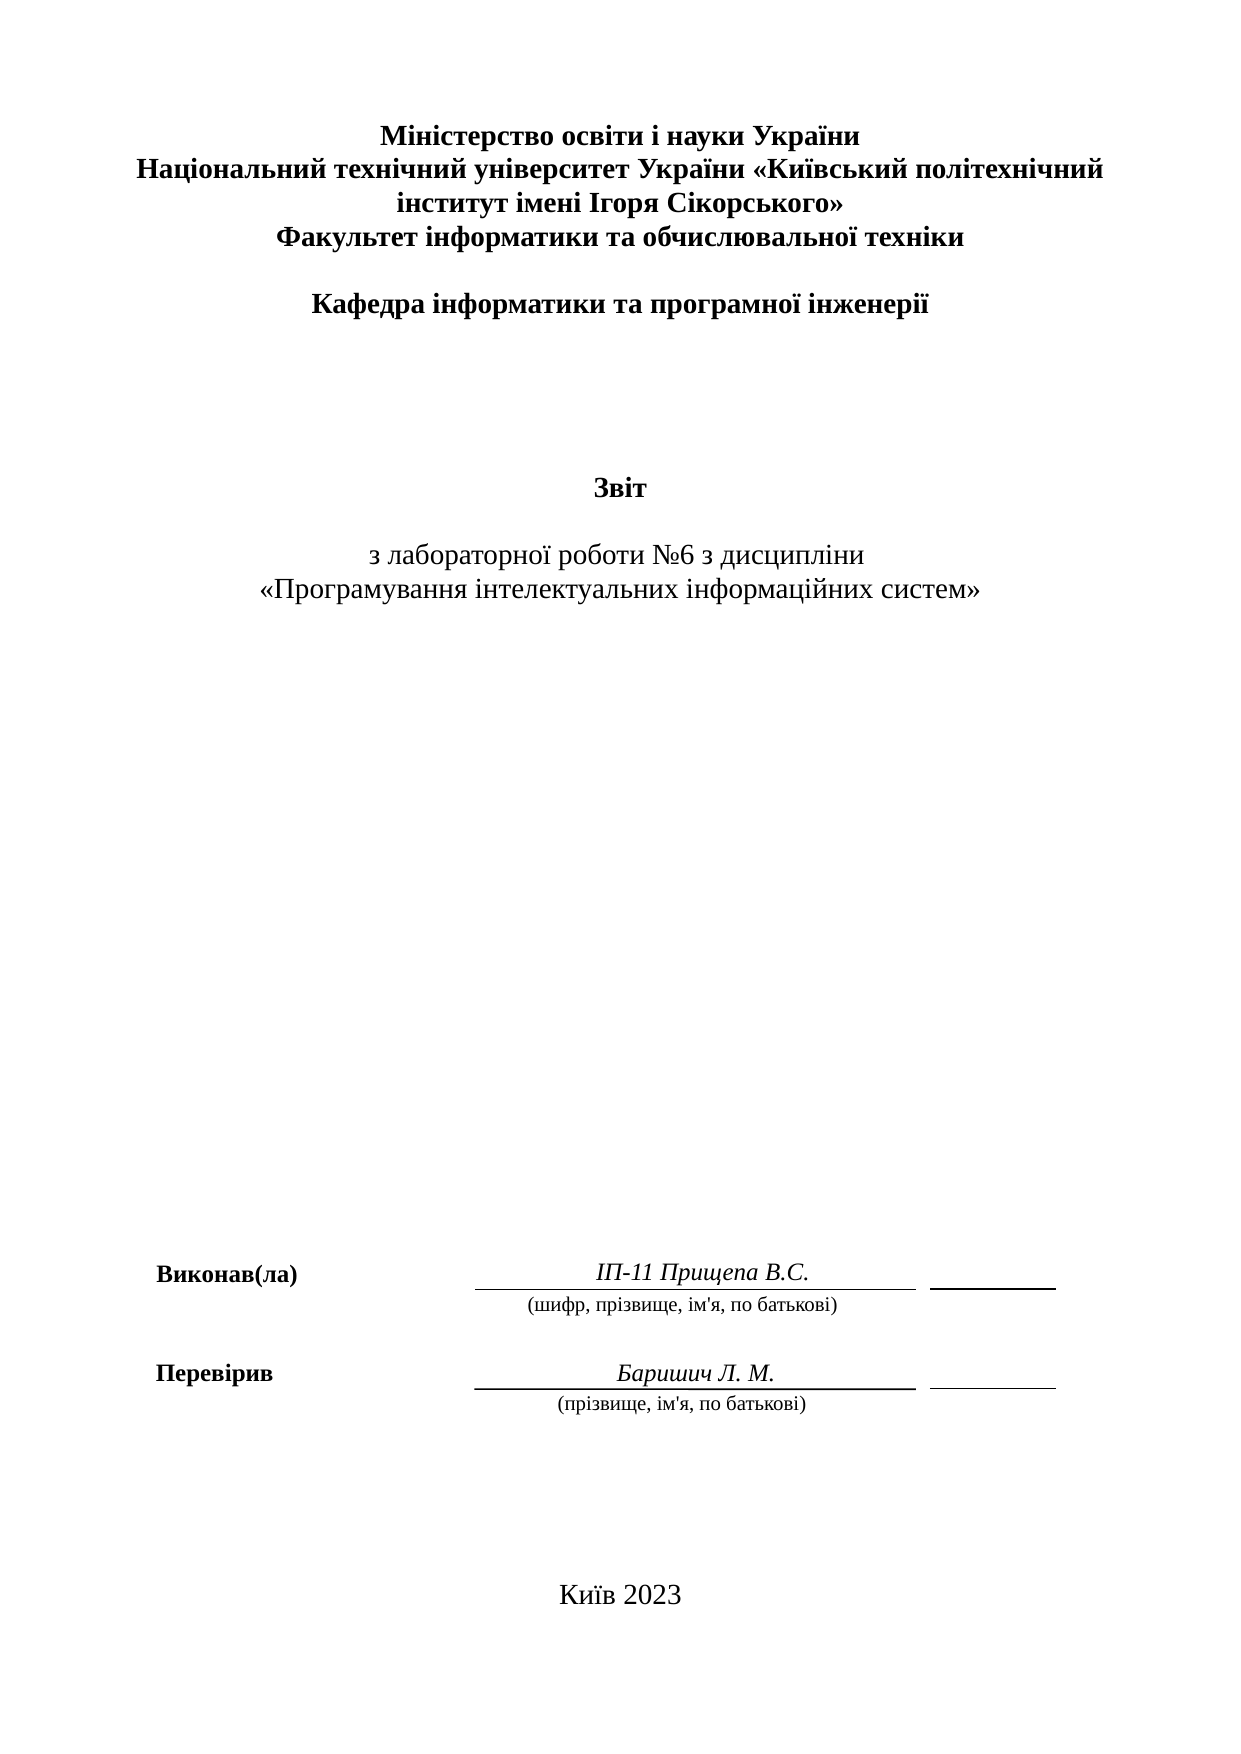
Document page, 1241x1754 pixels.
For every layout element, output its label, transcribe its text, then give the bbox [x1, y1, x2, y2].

text Факультет інформатики та обчислювальної техніки [118, 219, 1122, 252]
text Перевірив [156, 1358, 456, 1387]
text Кафедра інформатики та програмної інженерії [118, 286, 1122, 319]
text Звіт [118, 470, 1122, 504]
text з лабораторної роботи №6 з дисципліни [118, 537, 1122, 571]
text Виконав(ла) [156, 1259, 456, 1288]
text Національний технічний університет України «Київський політехнічний інститут імені Ігоря Сікорського» [118, 152, 1122, 219]
text ІП-11 Прищепа В.С. [385, 1257, 1022, 1286]
text (шифр, прізвище, ім'я, по батькові) [494, 1291, 871, 1316]
text «Програмування інтелектуальних інформаційних систем» [118, 571, 1122, 604]
text Баришич Л. М. [479, 1358, 915, 1387]
text Міністерство освіти і науки України [118, 118, 1122, 152]
text (прізвище, ім'я, по батькові) [493, 1391, 870, 1415]
text Київ 2023 [118, 1577, 1122, 1611]
